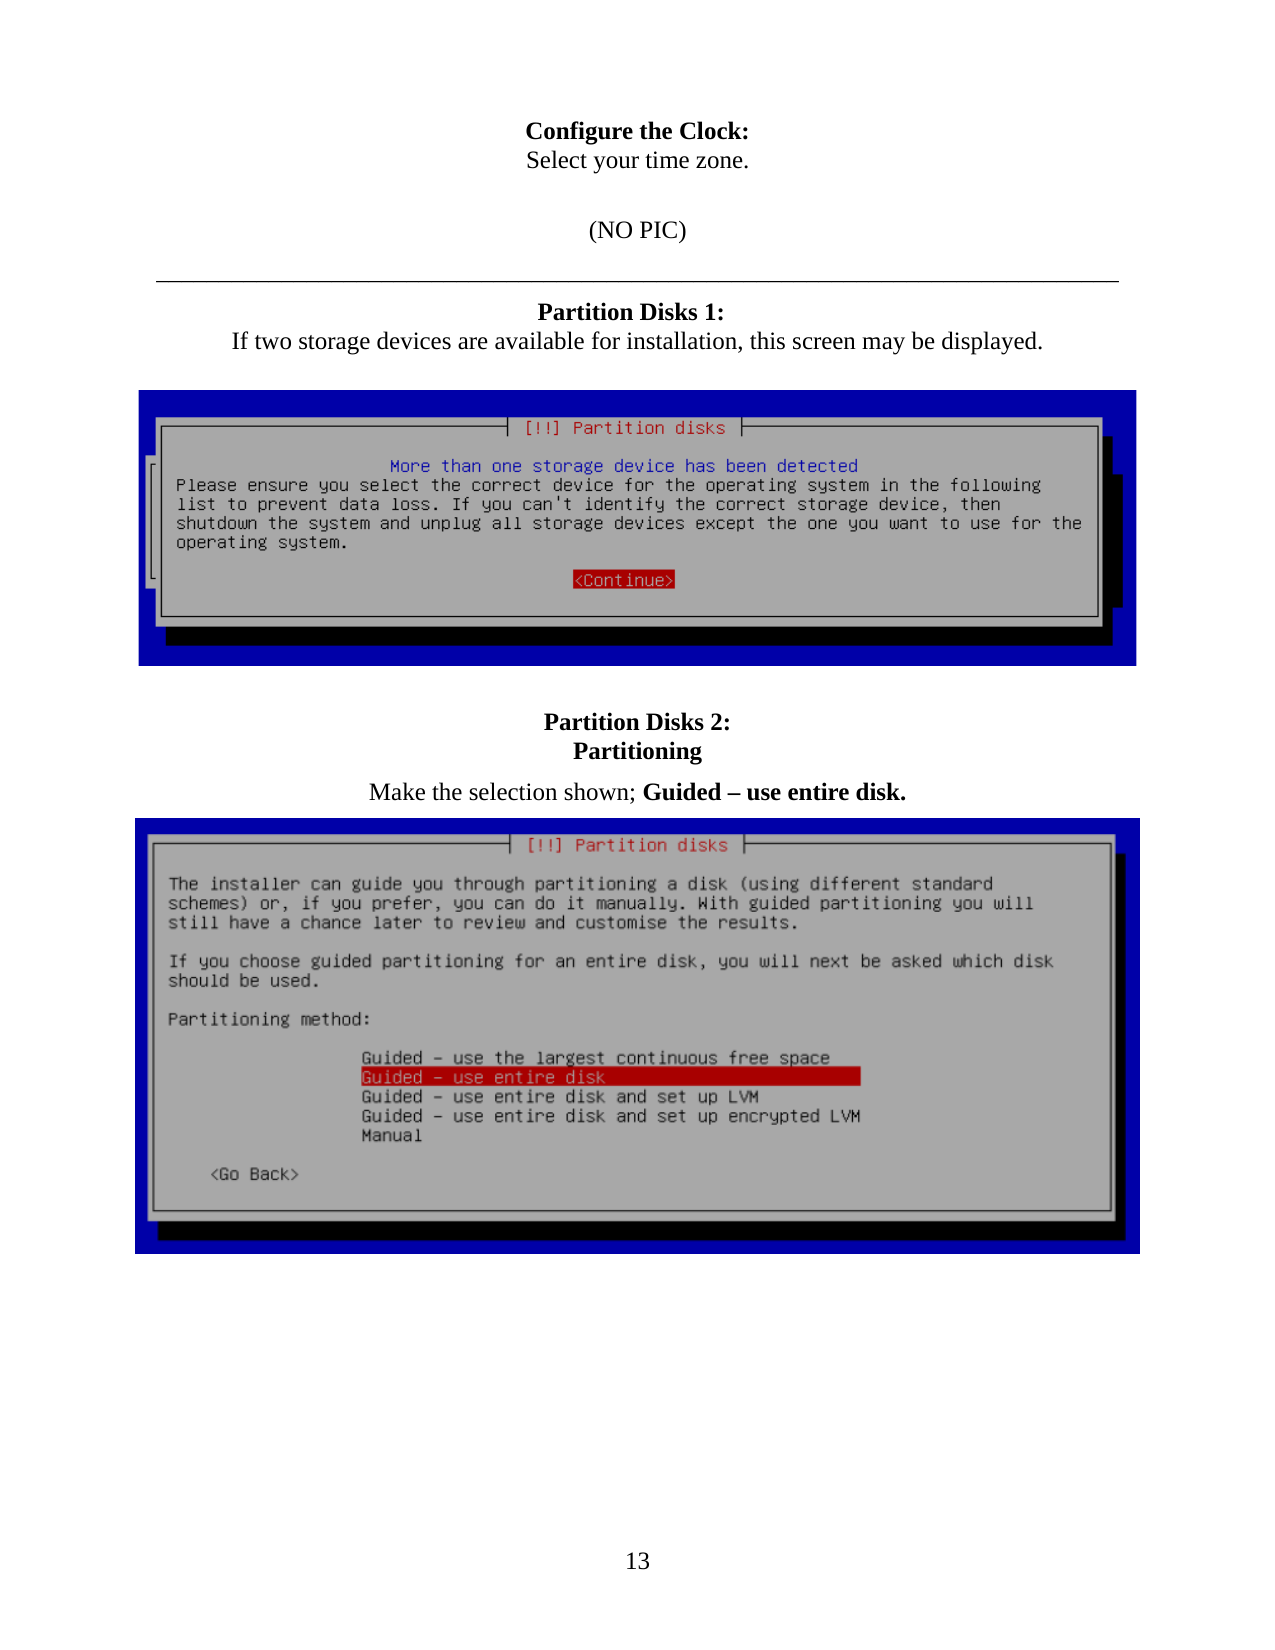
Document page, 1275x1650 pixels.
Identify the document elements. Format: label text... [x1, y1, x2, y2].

text Configure the Clock: Select your time zone. [75, 116, 1200, 174]
picture [138, 390, 1137, 666]
text Partition Disks 2: Partitioning [75, 707, 1200, 765]
picture [135, 818, 1140, 1254]
text _____________________________________________________________________________ [75, 256, 1200, 285]
text (NO PIC) [75, 186, 1200, 244]
text Partition Disks 1: If two storage devices are available for installation, this screen may be displayed. [75, 297, 1200, 355]
text Make the selection shown; Guided – use entire disk. [75, 777, 1200, 806]
